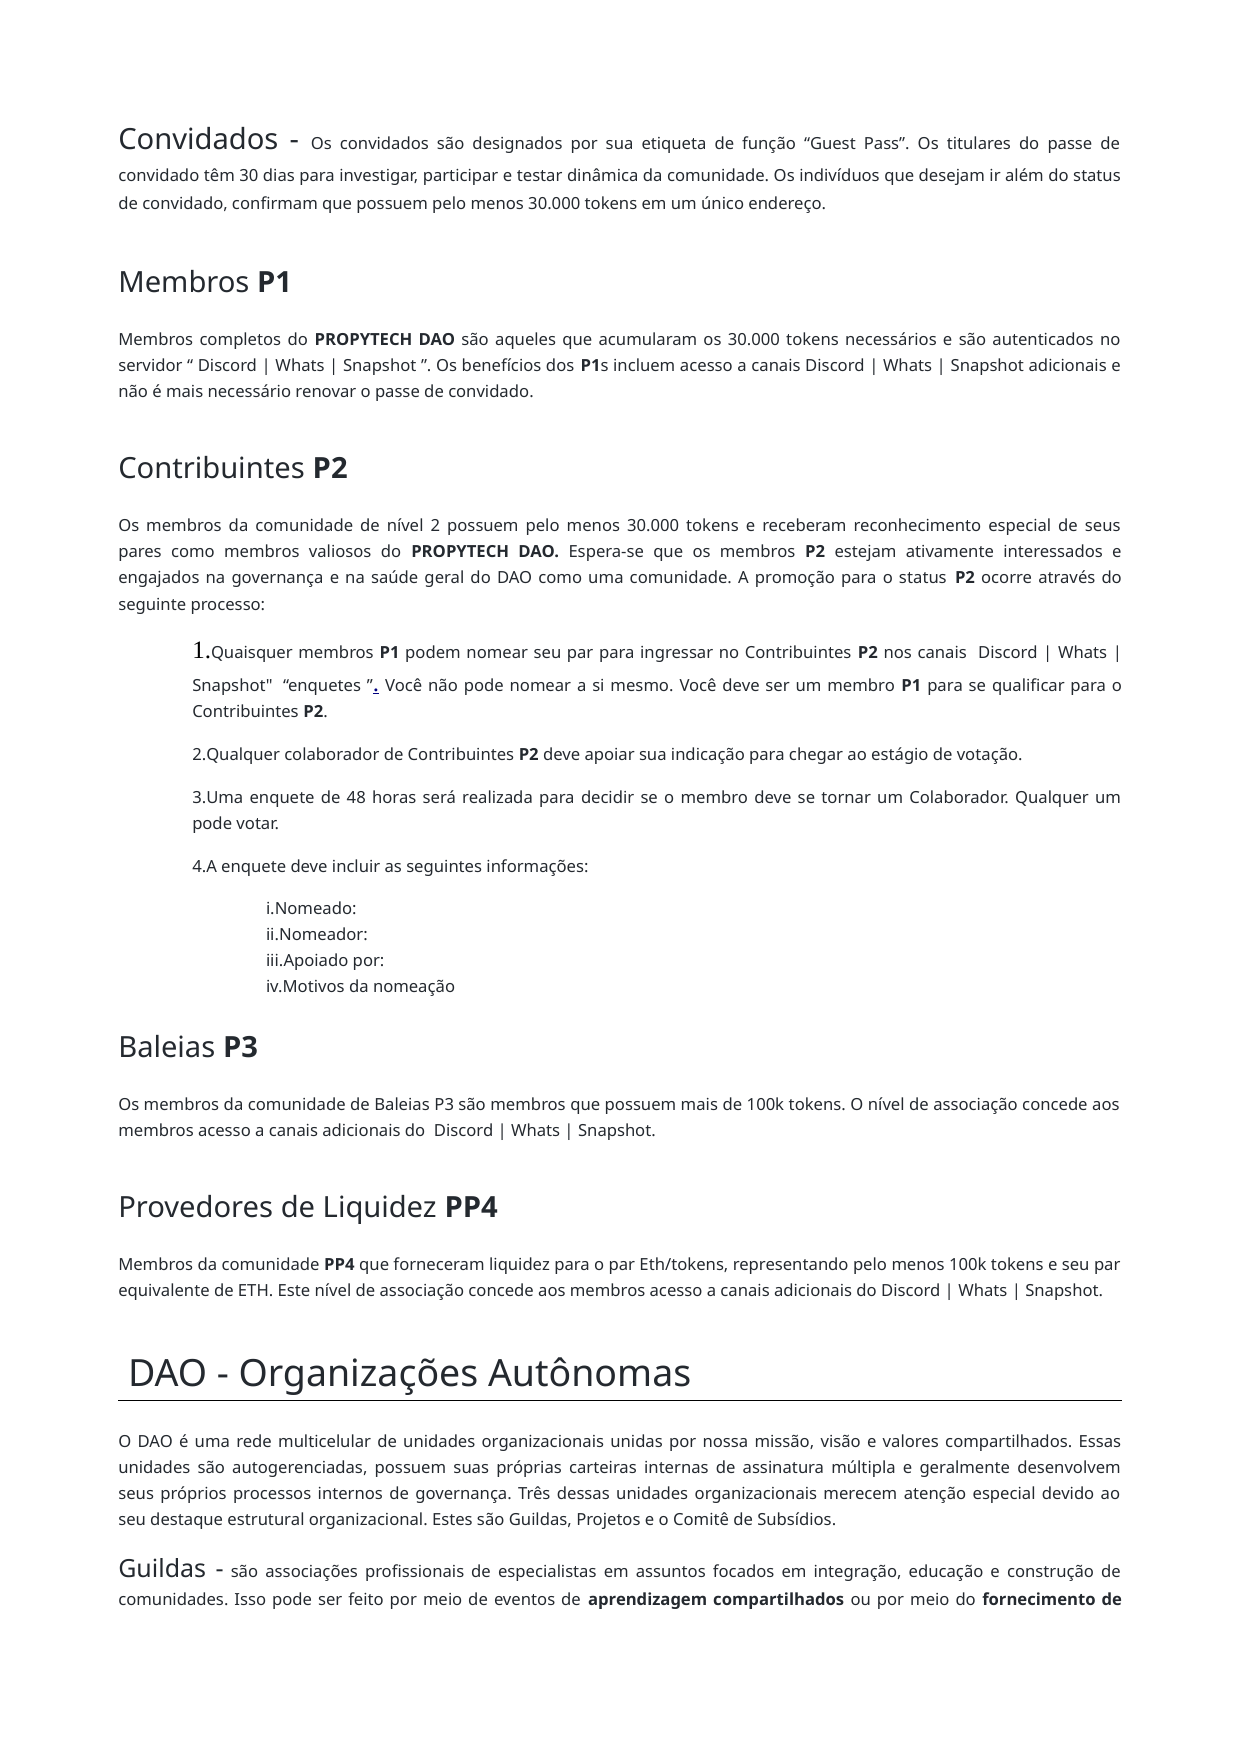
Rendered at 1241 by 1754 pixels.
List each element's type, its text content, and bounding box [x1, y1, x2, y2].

list Nomeado: [118, 897, 1122, 919]
list Nomeador: [118, 923, 1122, 946]
list Motivos da nomeação [118, 975, 1122, 998]
text Membros completos do PROPYTECH DAO são aqueles que acumularam os 30.000 tokens necessários e são autenticados no servidor “ Discord | Whats | Snapshot ”. Os benefícios dos P1s incluem acesso a canais Discord | Whats | Snapshot adicionais e não é mais necessário renovar o passe de convidado. [118, 328, 1122, 403]
text Os membros da comunidade de Baleias P3 são membros que possuem mais de 100k tokens. O nível de associação concede aos membros acesso a canais adicionais do Discord | Whats | Snapshot. [118, 1092, 1122, 1141]
text O DAO é uma rede multicelular de unidades organizacionais unidas por nossa missão, visão e valores compartilhados. Essas unidades são autogerenciadas, possuem suas próprias carteiras internas de assinatura múltipla e geralmente desenvolvem seus próprios processos internos de governança. Três dessas unidades organizacionais merecem atenção especial devido ao seu destaque estrutural organizacional. Estes são Guildas, Projetos e o Comitê de Subsídios. [118, 1429, 1122, 1530]
subtitle Convidados - Os convidados são designados por sua etiqueta de função “Guest Pass”. Os titulares do passe de convidado têm 30 dias para investigar, participar e testar dinâmica da comunidade. Os indivíduos que desejam ir além do status de convidado, confirmam que possuem pelo menos 30.000 tokens em um único endereço. [118, 118, 1122, 214]
list Qualquer colaborador de Contribuintes P2 deve apoiar sua indicação para chegar ao estágio de votação. [118, 743, 1122, 765]
list Apoiado por: [118, 949, 1122, 972]
list A enquete deve incluir as seguintes informações: [118, 854, 1122, 877]
subtitle Membros P1 [118, 262, 1122, 301]
subtitle Provedores de Liquidez PP4 [118, 1186, 1122, 1226]
subtitle Contribuintes P2 [118, 448, 1122, 487]
subtitle DAO - Organizações Autônomas [118, 1346, 1122, 1400]
list Uma enquete de 48 horas será realizada para decidir se o membro deve se tornar um Colaborador. Qualquer um pode votar. [118, 785, 1122, 834]
subtitle Baleias P3 [118, 1026, 1122, 1066]
text Membros da comunidade PP4 que forneceram liquidez para o par Eth/tokens, representando pelo menos 100k tokens e seu par equivalente de ETH. Este nível de associação concede aos membros acesso a canais adicionais do Discord | Whats | Snapshot. [118, 1252, 1122, 1301]
text Guildas - são associações profissionais de especialistas em assuntos focados em integração, educação e construção de comunidades. Isso pode ser feito por meio de eventos de aprendizagem compartilhados ou por meio do fornecimento de [118, 1550, 1122, 1610]
text Os membros da comunidade de nível 2 possuem pelo menos 30.000 tokens e receberam reconhecimento especial de seus pares como membros valiosos do PROPYTECH DAO. Espera-se que os membros P2 estejam ativamente interessados e engajados na governança e na saúde geral do DAO como uma comunidade. A promoção para o status P2 ocorre através do seguinte processo: [118, 514, 1122, 615]
list Quaisquer membros P1 podem nomear seu par para ingressar no Contribuintes P2 nos canais Discord | Whats | Snapshot" “enquetes ”. Você não pode nomear a si mesmo. Você deve ser um membro P1 para se qualificar para o Contribuintes P2. [118, 635, 1122, 723]
